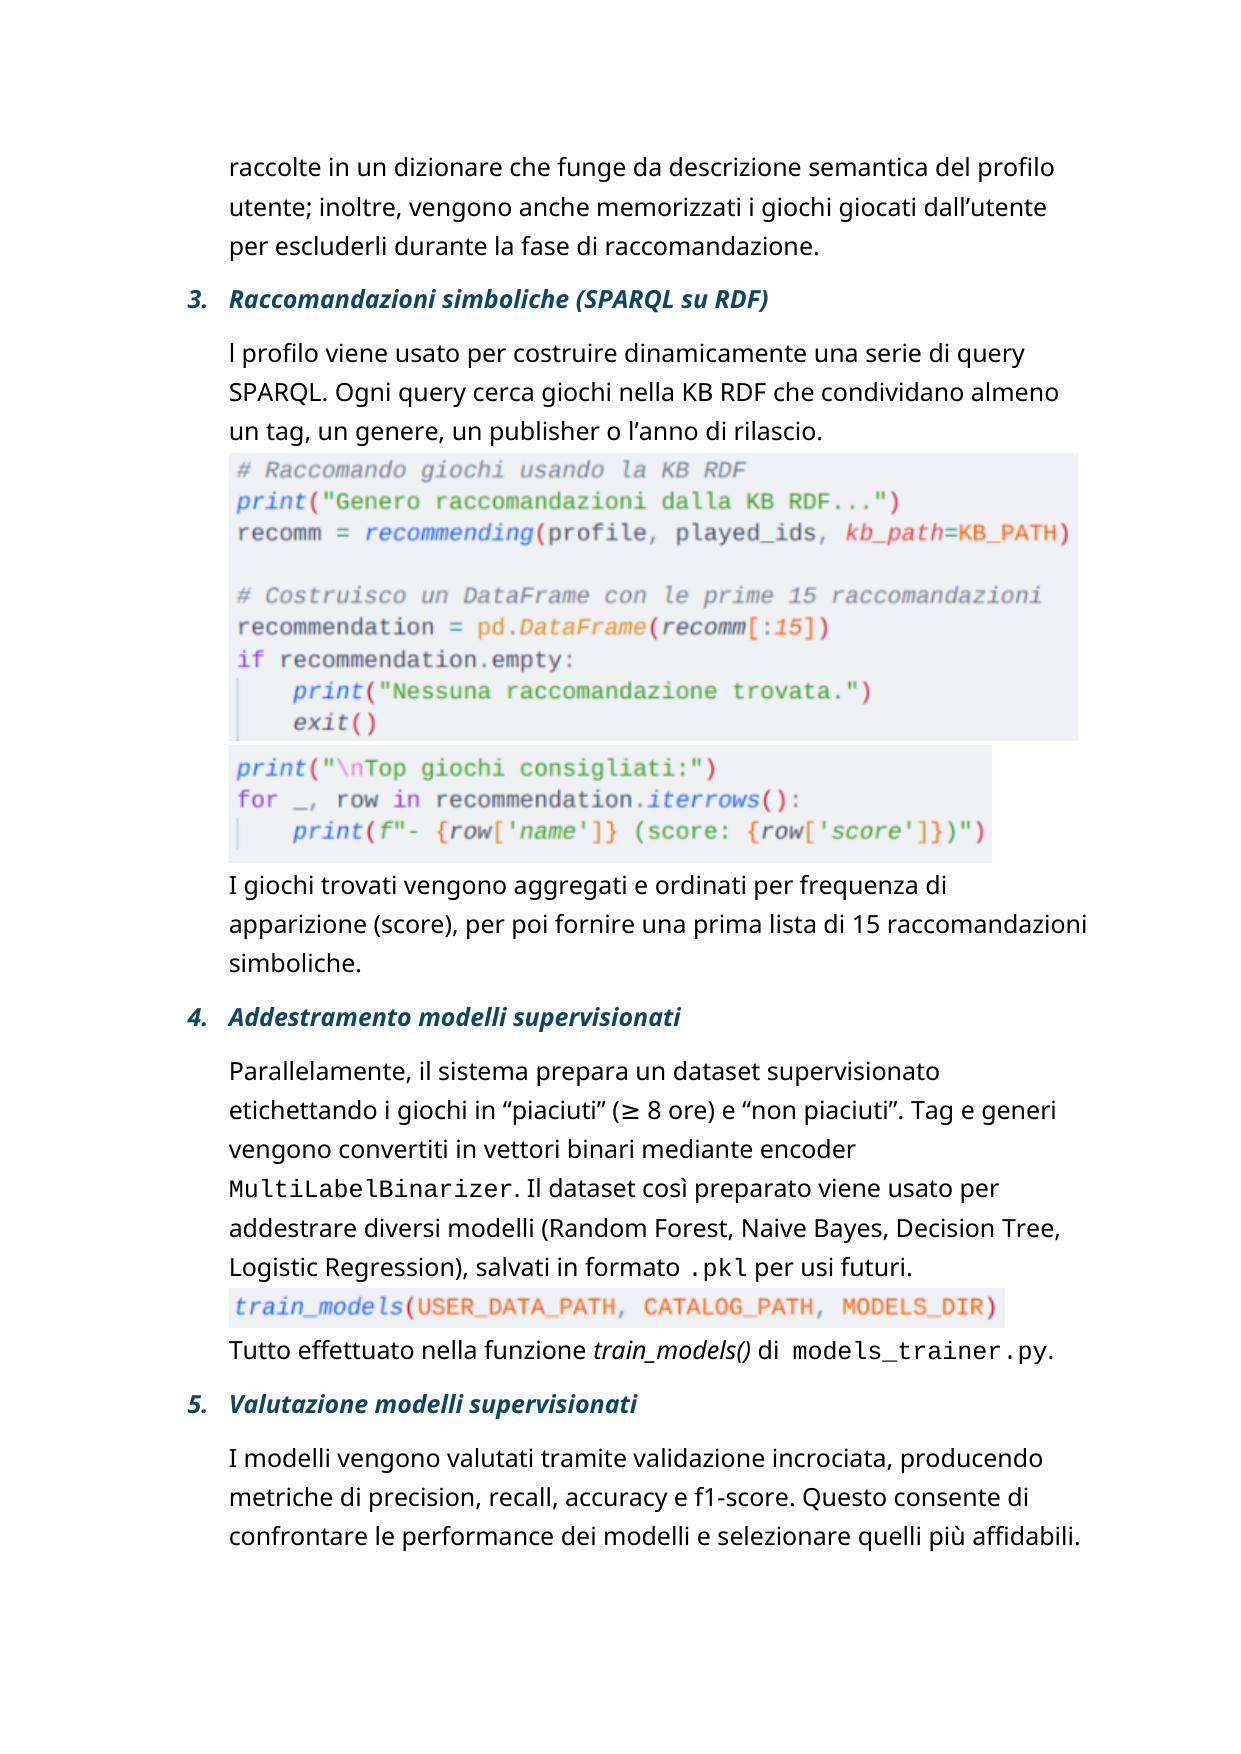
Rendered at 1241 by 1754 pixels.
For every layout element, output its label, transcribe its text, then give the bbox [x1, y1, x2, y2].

picture [228, 745, 993, 863]
list Parallelamente, il sistema prepara un dataset supervisionato etichettando i giochi in “piaciuti” (≥ 8 ore) e “non piaciuti”. Tag e generi vengono convertiti in vettori binari mediante encoder MultiLabelBinarizer. Il dataset così preparato viene usato per addestrare diversi modelli (Random Forest, Naive Bayes, Decision Tree, Logistic Regression), salvati in formato .pkl per usi futuri. Tutto effettuato nella funzione train_models() di models_trainer.py. [187, 1053, 1090, 1367]
list l profilo viene usato per costruire dinamicamente una serie di query SPARQL. Ogni query cerca giochi nella KB RDF che condividano almeno un tag, un genere, un publisher o l’anno di rilascio. I giochi trovati vengono aggregati e ordinati per frequenza di apparizione (score), per poi fornire una prima lista di 15 raccomandazioni simboliche. [187, 336, 1090, 980]
list I modelli vengono valutati tramite validazione incrociata, producendo metriche di precision, recall, accuracy e f1-score. Questo consente di confrontare le performance dei modelli e selezionare quelli più affidabili. [187, 1440, 1090, 1553]
subtitle Addestramento modelli supervisionati [187, 1000, 1090, 1034]
picture [228, 453, 1079, 741]
subtitle Valutazione modelli supervisionati [187, 1387, 1090, 1421]
picture [228, 1288, 1005, 1328]
list raccolte in un dizionare che funge da descrizione semantica del profilo utente; inoltre, vengono anche memorizzati i giochi giocati dall’utente per escluderli durante la fase di raccomandazione. [187, 150, 1090, 262]
subtitle Raccomandazioni simboliche (SPARQL su RDF) [187, 282, 1090, 316]
